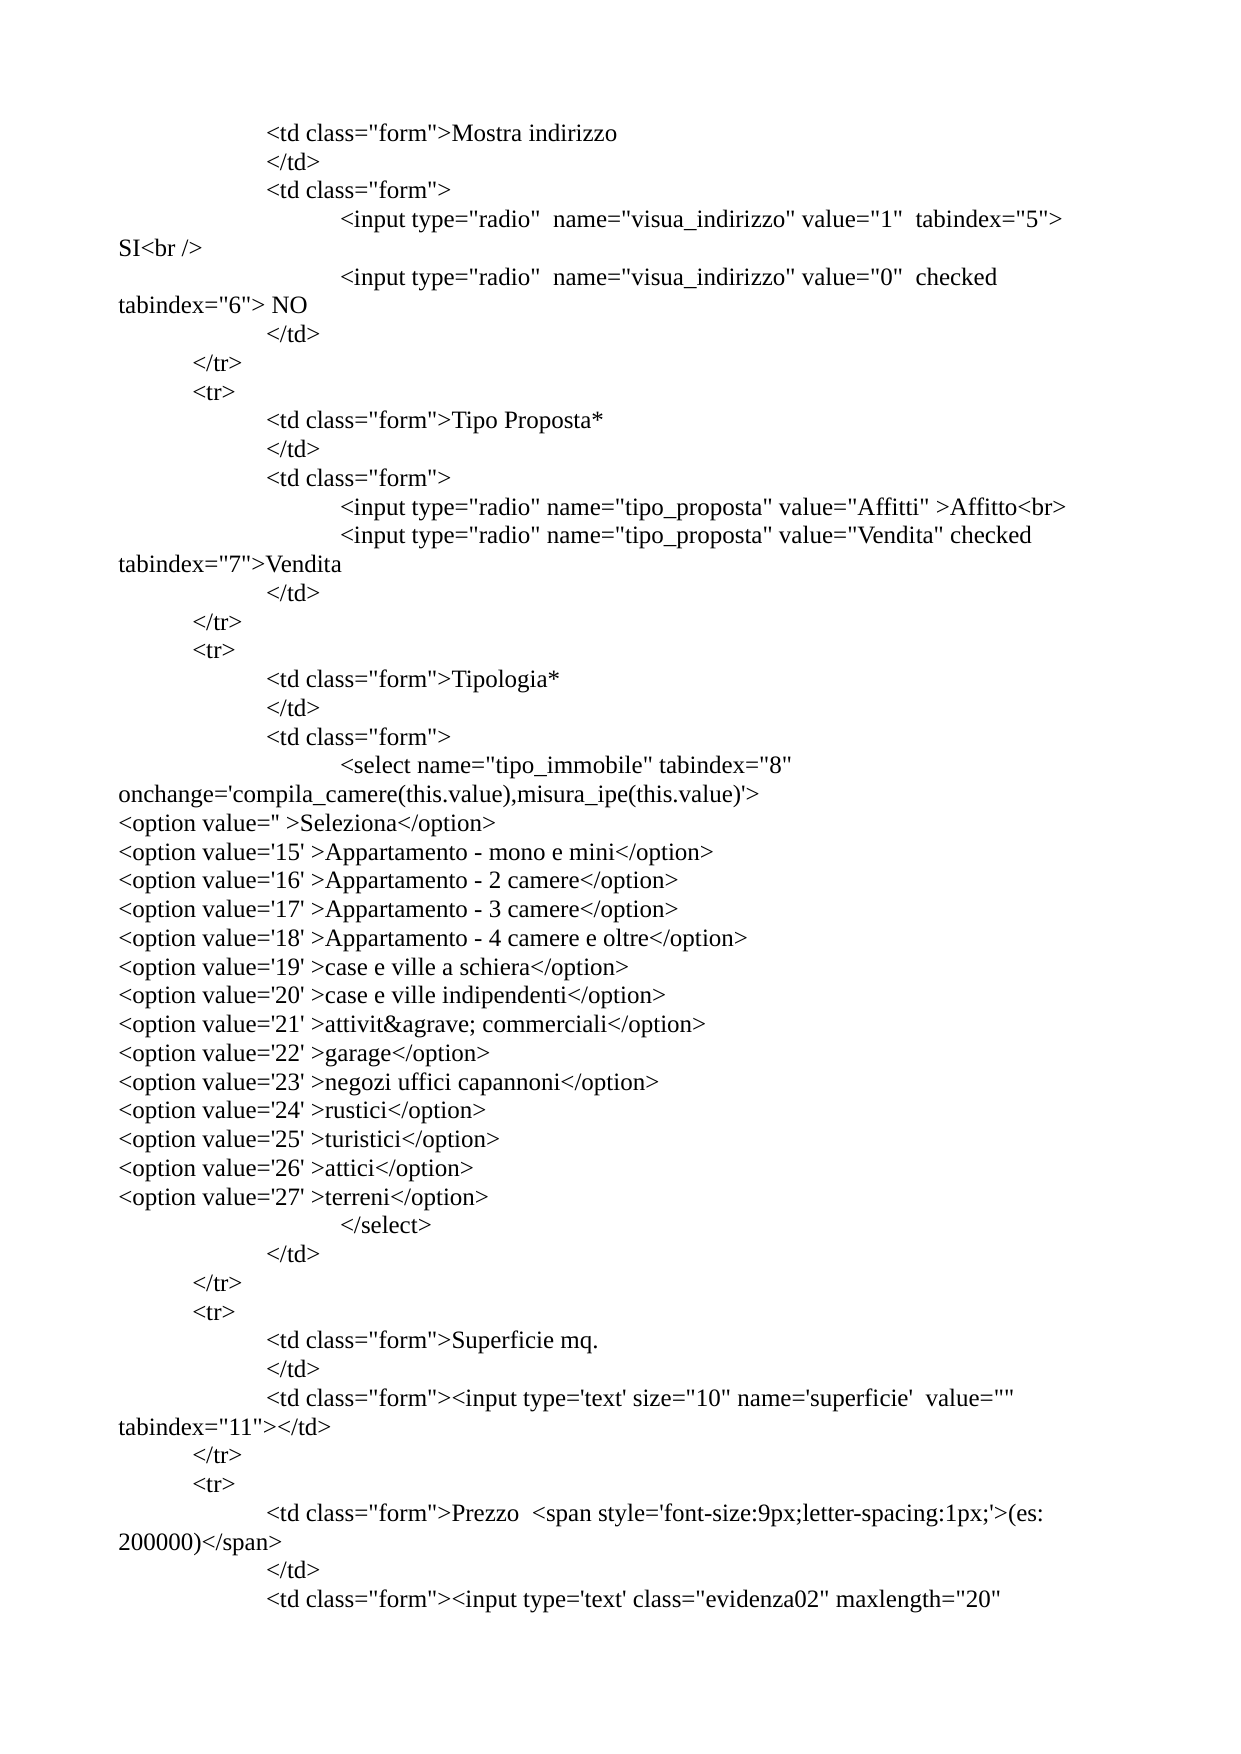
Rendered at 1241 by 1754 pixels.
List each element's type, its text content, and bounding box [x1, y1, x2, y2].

text <td class="form">Mostra indirizzo </td> <td class="form"> <input type="radio" name="visua_indirizzo" value="1" tabindex="5"> SI<br /> <input type="radio" name="visua_indirizzo" value="0" checked tabindex="6"> NO </td> </tr> <tr> <td class="form">Tipo Proposta* </td> <td class="form"> <input type="radio" name="tipo_proposta" value="Affitti" >Affitto<br> <input type="radio" name="tipo_proposta" value="Vendita" checked tabindex="7">Vendita </td> </tr> <tr> <td class="form">Tipologia* </td> <td class="form"> <select name="tipo_immobile" tabindex="8" onchange='compila_camere(this.value),misura_ipe(this.value)'> <option value='' >Seleziona</option> <option value='15' >Appartamento - mono e mini</option> <option value='16' >Appartamento - 2 camere</option> <option value='17' >Appartamento - 3 camere</option> <option value='18' >Appartamento - 4 camere e oltre</option> <option value='19' >case e ville a schiera</option> <option value='20' >case e ville indipendenti</option> <option value='21' >attivit&agrave; commerciali</option> <option value='22' >garage</option> <option value='23' >negozi uffici capannoni</option> <option value='24' >rustici</option> <option value='25' >turistici</option> <option value='26' >attici</option> <option value='27' >terreni</option> </select> </td> </tr> <tr> <td class="form">Superficie mq. </td> <td class="form"><input type='text' size="10" name='superficie' value="" tabindex="11"></td> </tr> <tr> <td class="form">Prezzo <span style='font-size:9px;letter-spacing:1px;'>(es: 200000)</span> </td> <td class="form"><input type='text' class="evidenza02" maxlength="20" [118, 118, 1122, 1613]
